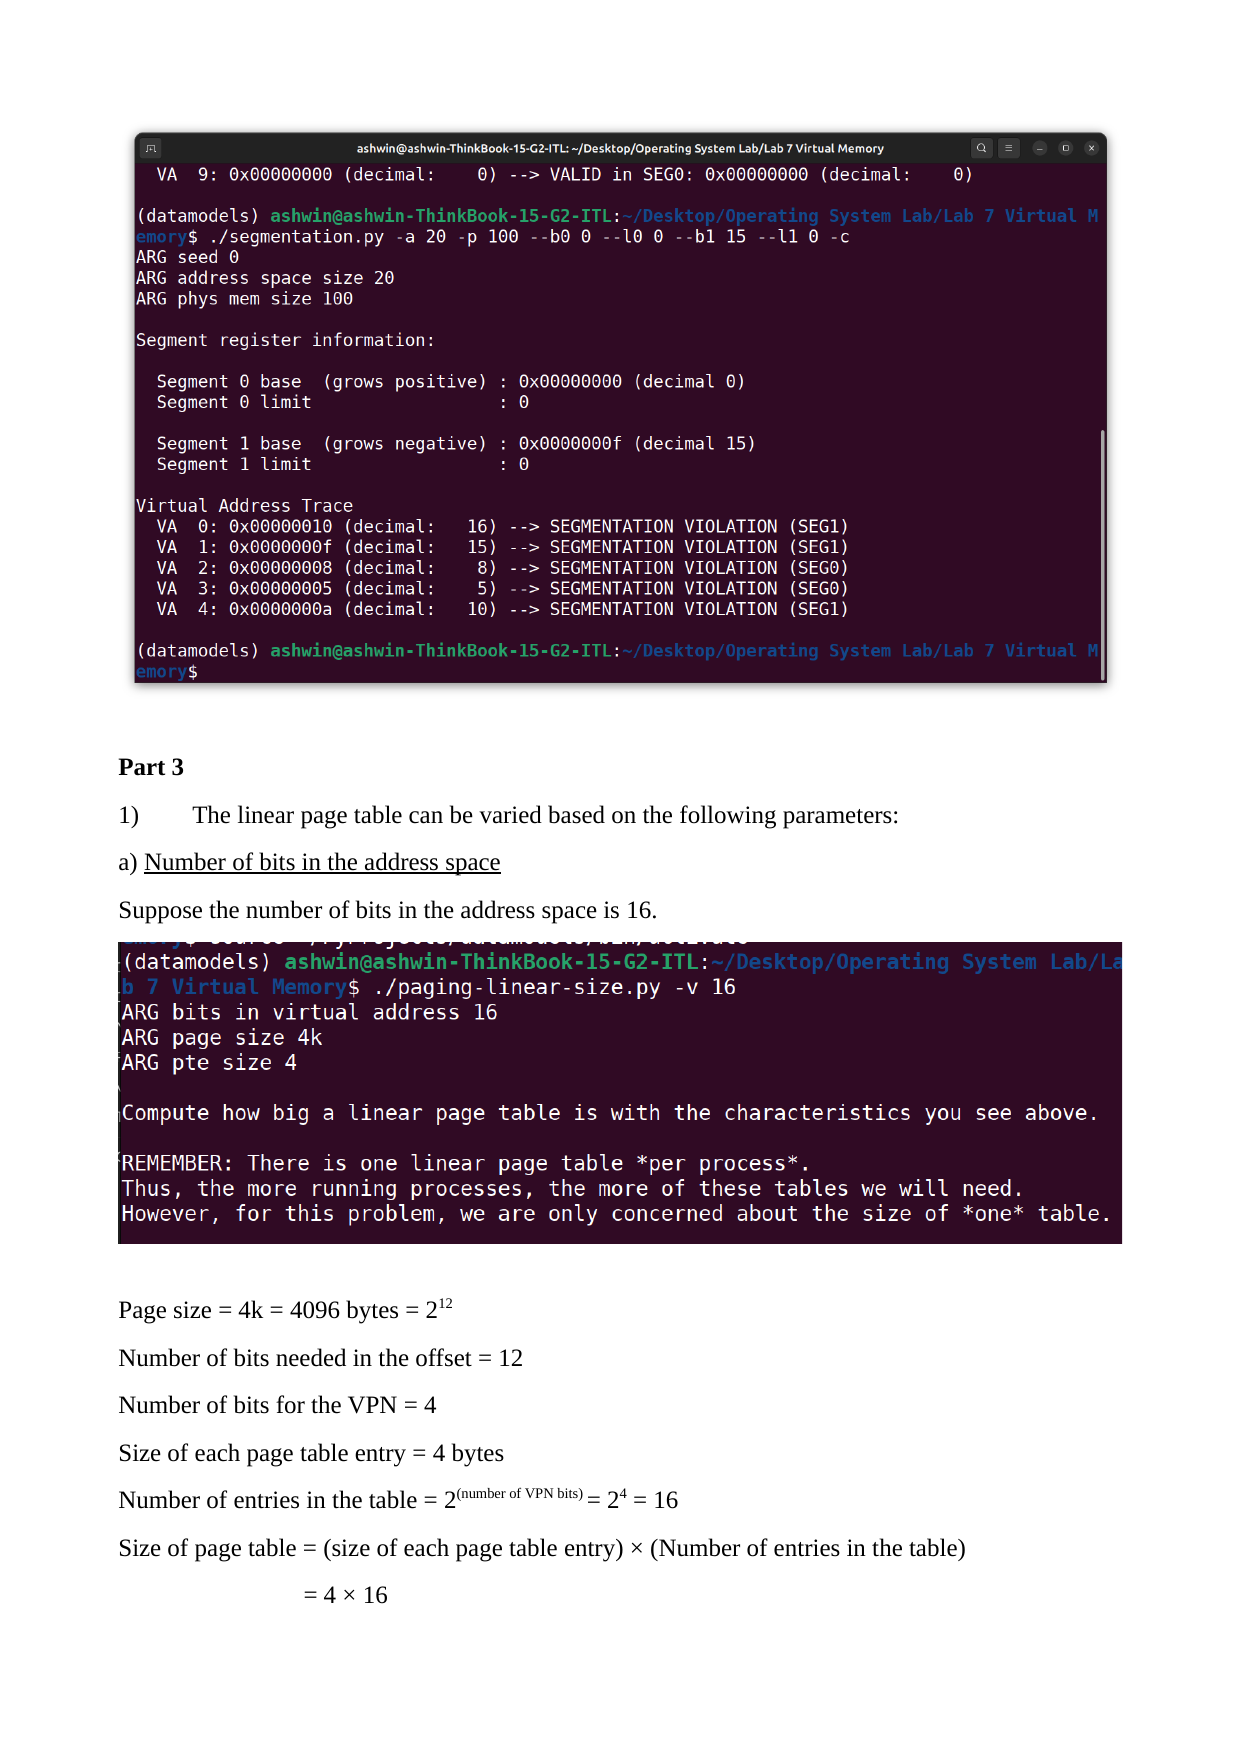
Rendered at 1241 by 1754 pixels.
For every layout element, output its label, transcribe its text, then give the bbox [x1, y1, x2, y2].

text Size of page table = (size of each page table entry) × (Number of entries in the table) [118, 1533, 1122, 1562]
text a) Number of bits in the address space [118, 847, 1122, 876]
picture [118, 118, 1123, 701]
text Number of entries in the table = 2(number of VPN bits) = 24 = 16 [118, 1485, 1122, 1514]
text Page size = 4k = 4096 bytes = 212 [118, 1295, 1122, 1324]
text Number of bits for the VPN = 4 [118, 1390, 1122, 1419]
text Size of each page table entry = 4 bytes [118, 1438, 1122, 1467]
text = 4 × 16 [118, 1581, 1122, 1609]
text Number of bits needed in the offset = 12 [118, 1343, 1122, 1371]
text Suppose the number of bits in the address space is 16. [118, 895, 1122, 924]
text Part 3 [118, 752, 1122, 781]
text 1) The linear page table can be varied based on the following parameters: [118, 800, 1122, 828]
picture [118, 942, 1123, 1244]
